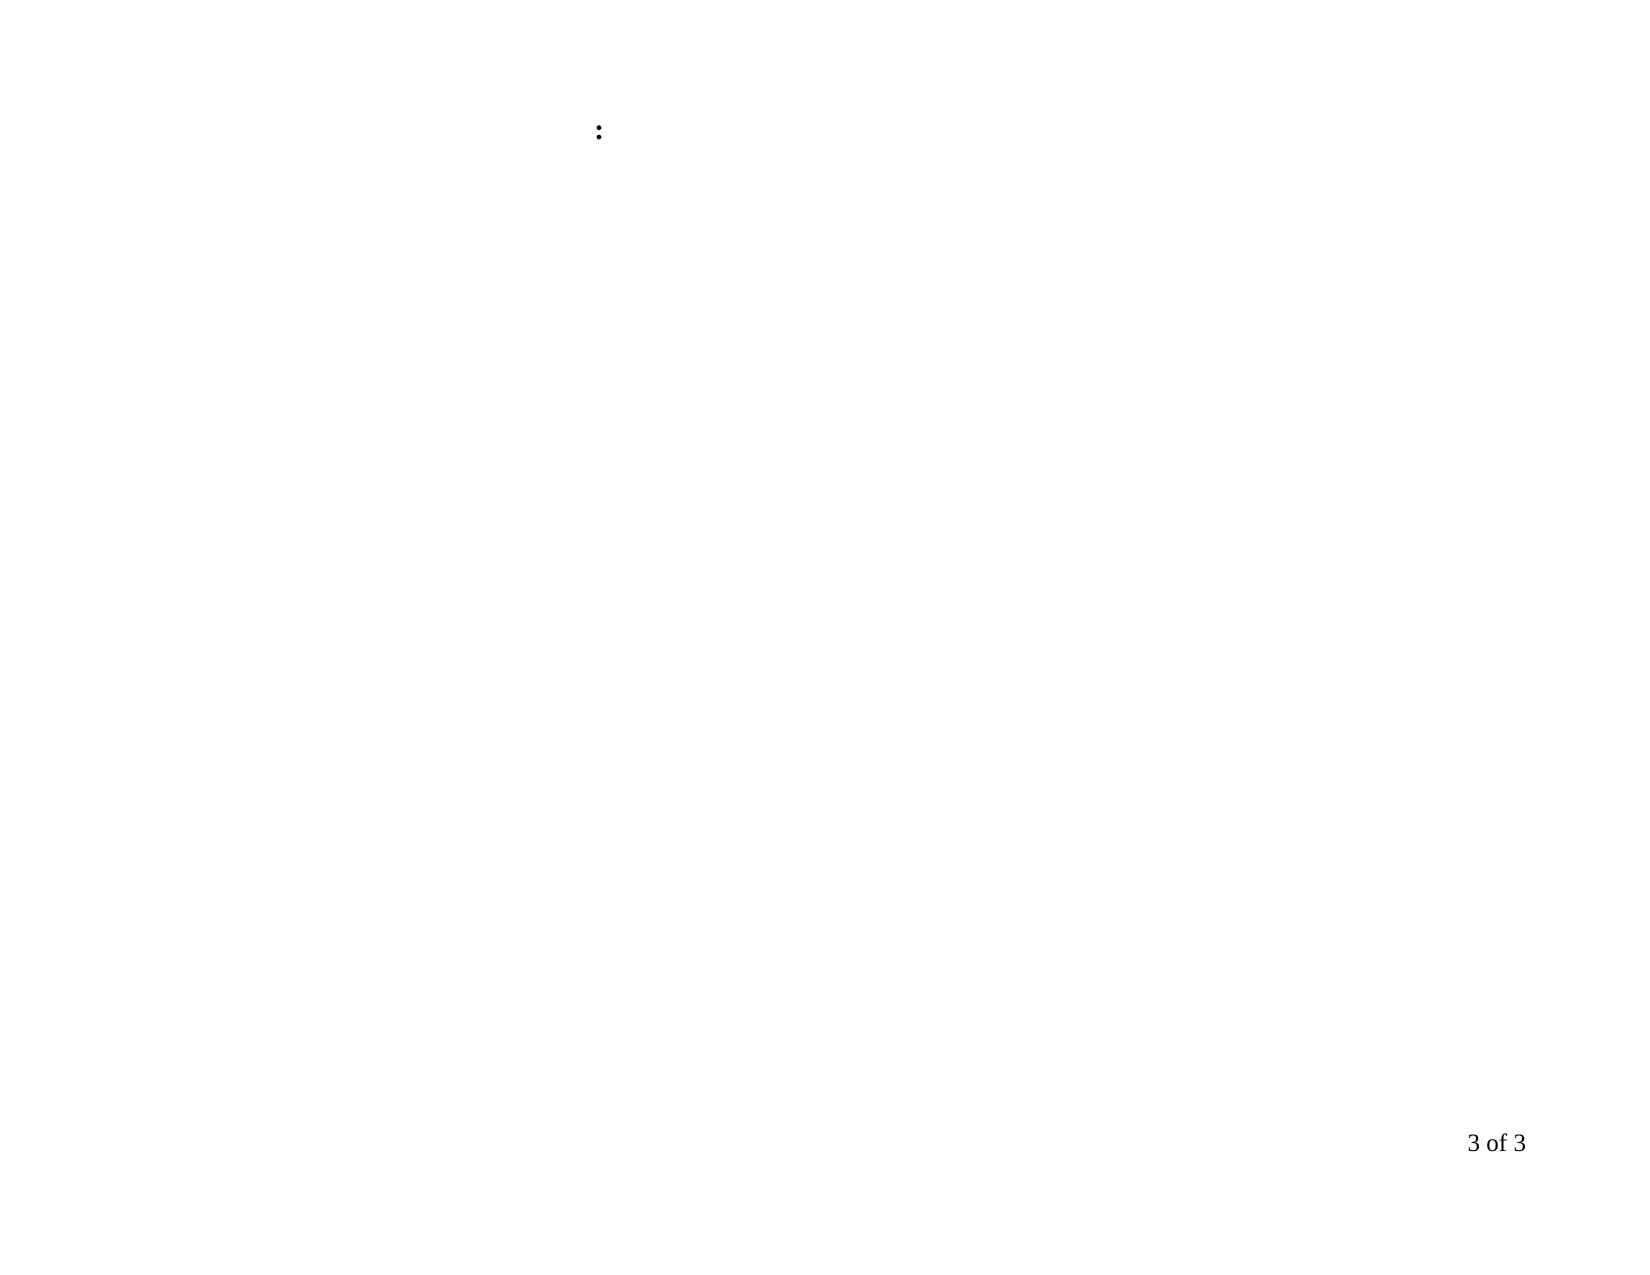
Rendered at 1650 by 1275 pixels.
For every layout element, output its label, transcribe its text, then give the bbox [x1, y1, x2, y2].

text </for> [118, 208, 1532, 237]
text </if> [118, 179, 1532, 208]
